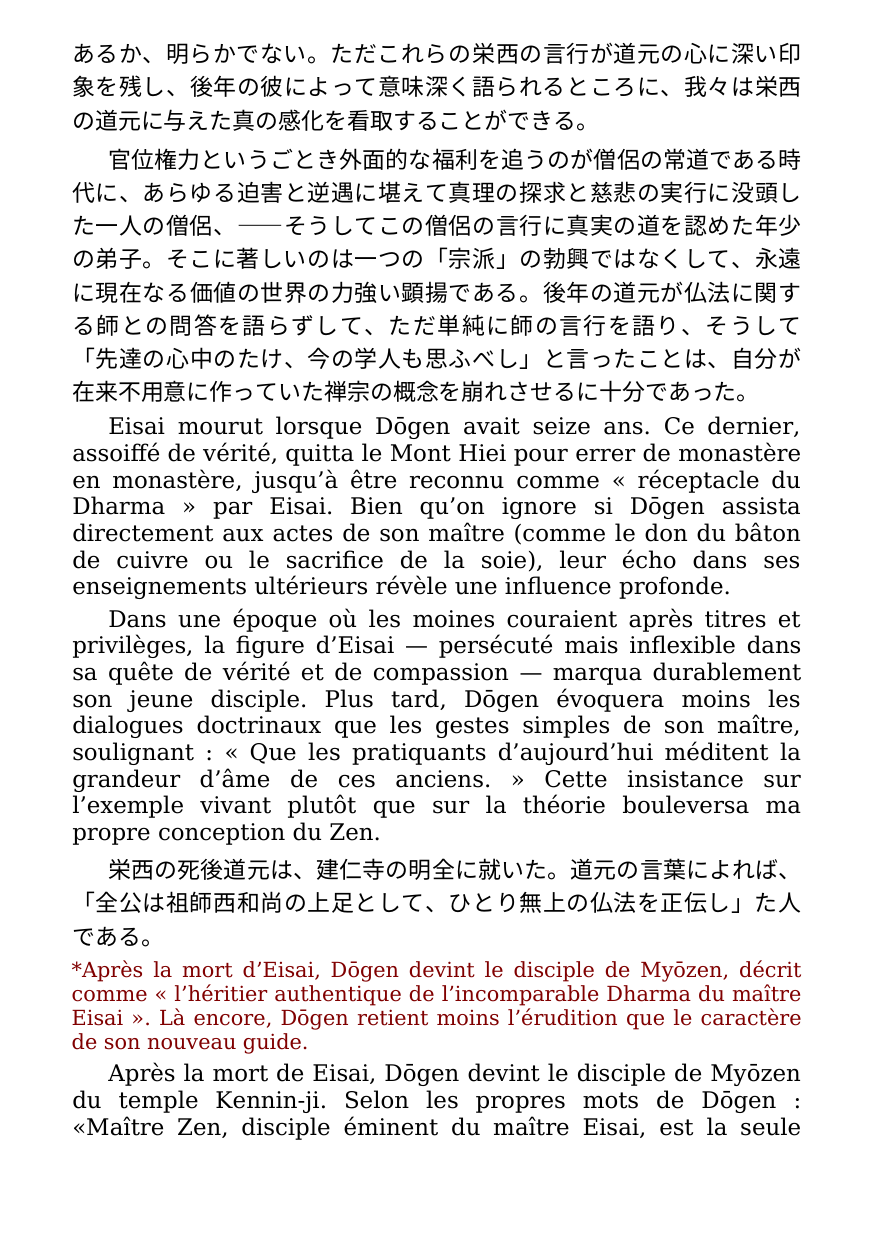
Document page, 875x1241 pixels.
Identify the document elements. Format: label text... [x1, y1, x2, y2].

text あるか、明らかでない。ただこれらの栄西の言行が道元の心に深い印象を残し、後年の彼によって意味深く語られるところに、我々は栄西の道元に与えた真の感化を看取することができる。 [72, 36, 802, 136]
text Eisai mourut lorsque Dōgen avait seize ans. Ce dernier, assoiffé de vérité, quitta le Mont Hiei pour errer de monastère en monastère, jusqu’à être reconnu comme « réceptacle du Dharma » par Eisai. Bien qu’on ignore si Dōgen assista directement aux actes de son maître (comme le don du bâton de cuivre ou le sacrifice de la soie), leur écho dans ses enseignements ultérieurs révèle une influence profonde. [72, 413, 802, 600]
text 官位権力というごとき外面的な福利を追うのが僧侶の常道である時代に、あらゆる迫害と逆遇に堪えて真理の探求と慈悲の実行に没頭した一人の僧侶、――そうしてこの僧侶の言行に真実の道を認めた年少の弟子。そこに著しいのは一つの「宗派」の勃興ではなくして、永遠に現在なる価値の世界の力強い顕揚である。後年の道元が仏法に関する師との問答を語らずして、ただ単純に師の言行を語り、そうして「先達の心中のたけ、今の学人も思ふべし」と言ったことは、自分が在来不用意に作っていた禅宗の概念を崩れさせるに十分であった。 [72, 142, 802, 407]
text *Après la mort d’Eisai, Dōgen devint le disciple de Myōzen, décrit comme « l’héritier authentique de l’incomparable Dharma du maître Eisai ». Là encore, Dōgen retient moins l’érudition que le caractère de son nouveau guide. [71, 958, 803, 1055]
text Dans une époque où les moines couraient après titres et privilèges, la figure d’Eisai — persécuté mais inflexible dans sa quête de vérité et de compassion — marqua durablement son jeune disciple. Plus tard, Dōgen évoquera moins les dialogues doctrinaux que les gestes simples de son maître, soulignant : « Que les pratiquants d’aujourd’hui méditent la grandeur d’âme de ces anciens. » Cette insistance sur l’exemple vivant plutôt que sur la théorie bouleversa ma propre conception du Zen. [72, 606, 802, 846]
text Après la mort de Eisai, Dōgen devint le disciple de Myōzen du temple Kennin-ji. Selon les propres mots de Dōgen : «Maître Zen, disciple éminent du maître Eisai, est la seule [72, 1061, 802, 1141]
text 栄西の死後道元は、建仁寺の明全に就いた。道元の言葉によれば、「全公は祖師西和尚の上足として、ひとり無上の仏法を正伝し」た人である。 [72, 852, 802, 952]
